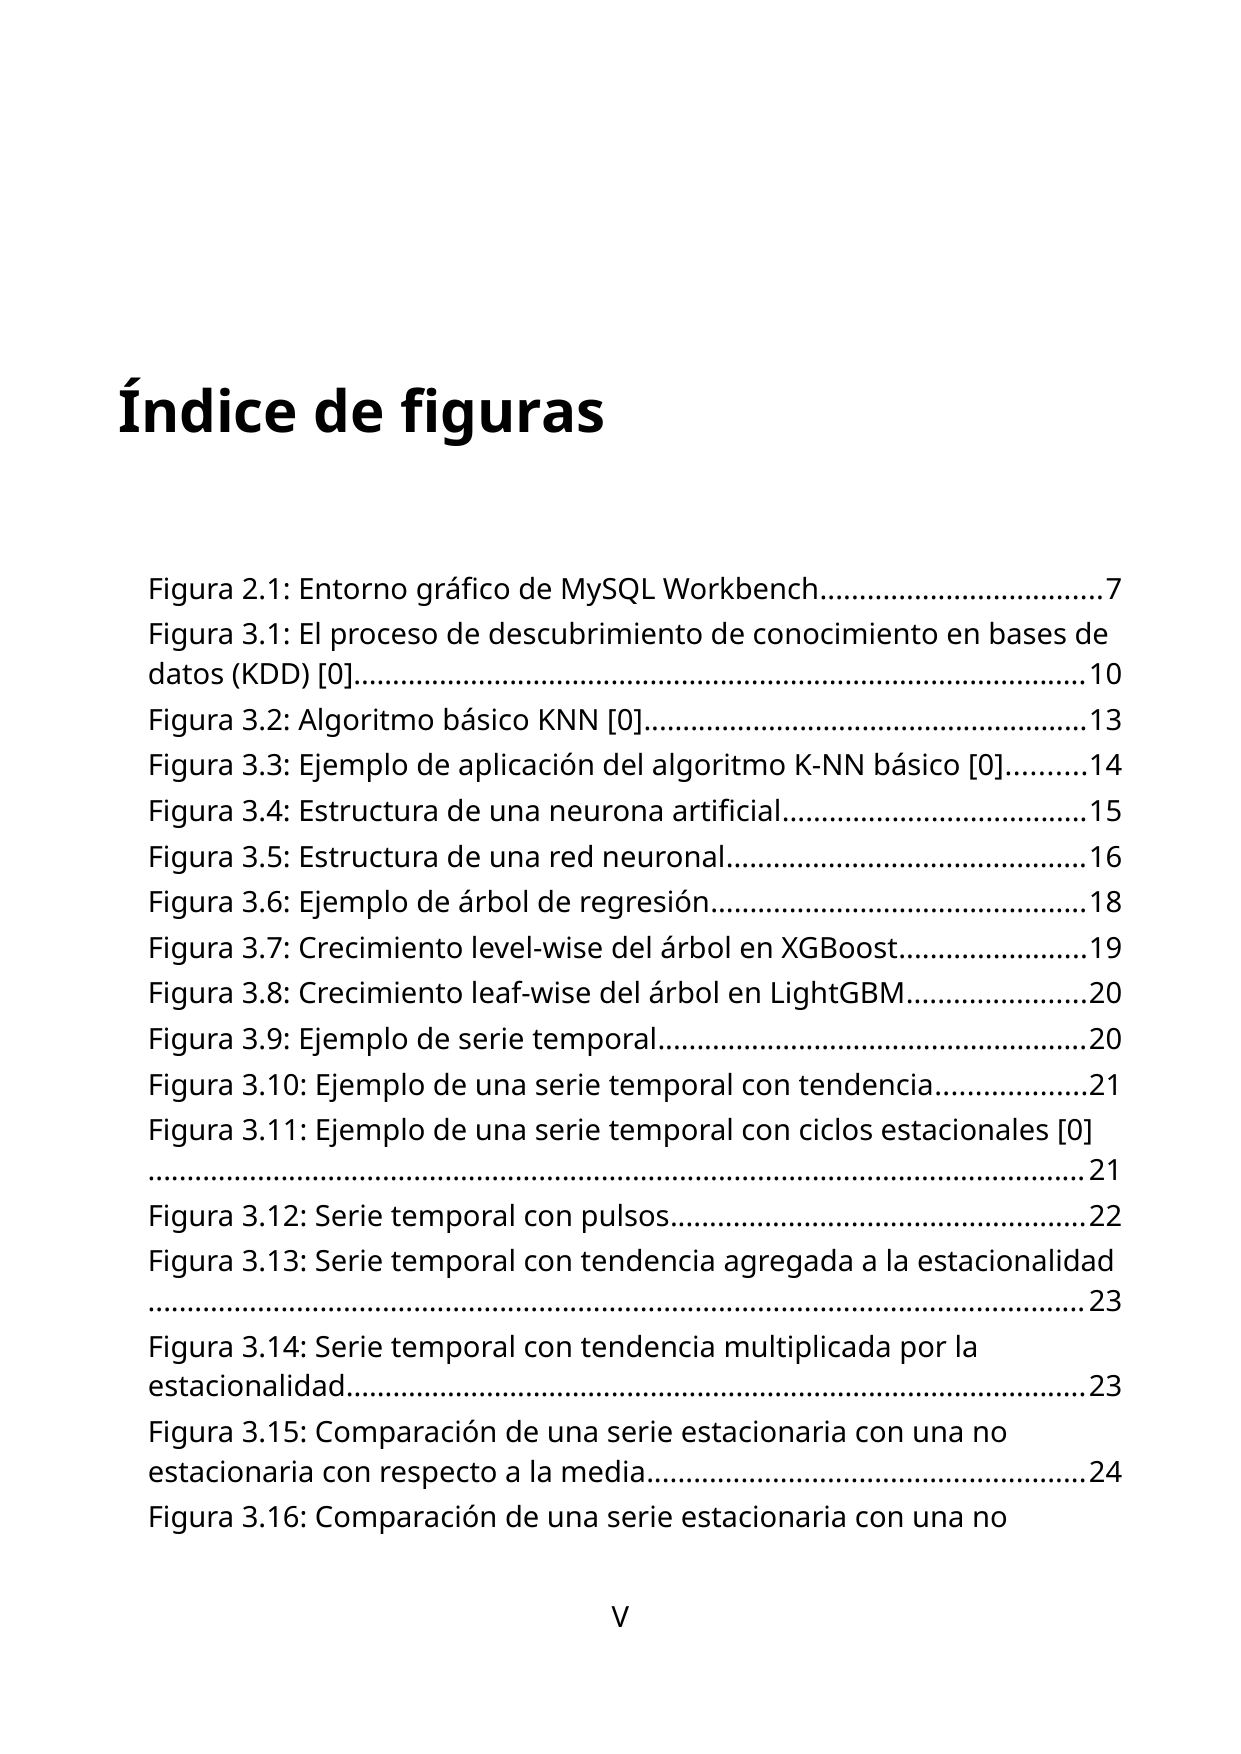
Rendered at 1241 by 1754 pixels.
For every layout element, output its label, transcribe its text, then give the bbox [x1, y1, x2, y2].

text Figura 3.2: Algoritmo básico KNN [0] 13 [148, 699, 1122, 739]
text Figura 3.5: Estructura de una red neuronal 16 [148, 836, 1122, 876]
text Figura 3.9: Ejemplo de serie temporal 20 [148, 1018, 1122, 1058]
text Figura 3.16: Comparación de una serie estacionaria con una no estacionaria con respecto a la varianza 25 [148, 1496, 1122, 1536]
text Figura 3.1: El proceso de descubrimiento de conocimiento en bases de datos (KDD) [0] 10 [148, 614, 1122, 693]
text Figura 3.15: Comparación de una serie estacionaria con una no estacionaria con respecto a la media 24 [148, 1411, 1122, 1491]
text Figura 3.13: Serie temporal con tendencia agregada a la estacionalidad 23 [148, 1241, 1122, 1320]
text Figura 2.1: Entorno gráfico de MySQL Workbench 7 [148, 568, 1122, 608]
text Figura 3.8: Crecimiento leaf-wise del árbol en LightGBM 20 [148, 973, 1122, 1012]
text Figura 3.11: Ejemplo de una serie temporal con ciclos estacionales [0] 21 [148, 1109, 1122, 1189]
text Figura 3.10: Ejemplo de una serie temporal con tendencia 21 [148, 1064, 1122, 1104]
text Figura 3.14: Serie temporal con tendencia multiplicada por la estacionalidad 23 [148, 1326, 1122, 1405]
text Figura 3.4: Estructura de una neurona artificial 15 [148, 790, 1122, 830]
text Figura 3.12: Serie temporal con pulsos 22 [148, 1195, 1122, 1234]
text Figura 3.3: Ejemplo de aplicación del algoritmo K-NN básico [0] 14 [148, 744, 1122, 784]
text Figura 3.7: Crecimiento level-wise del árbol en XGBoost 19 [148, 927, 1122, 967]
subtitle Índice de figuras [118, 370, 1122, 450]
text Figura 3.6: Ejemplo de árbol de regresión 18 [148, 881, 1122, 921]
